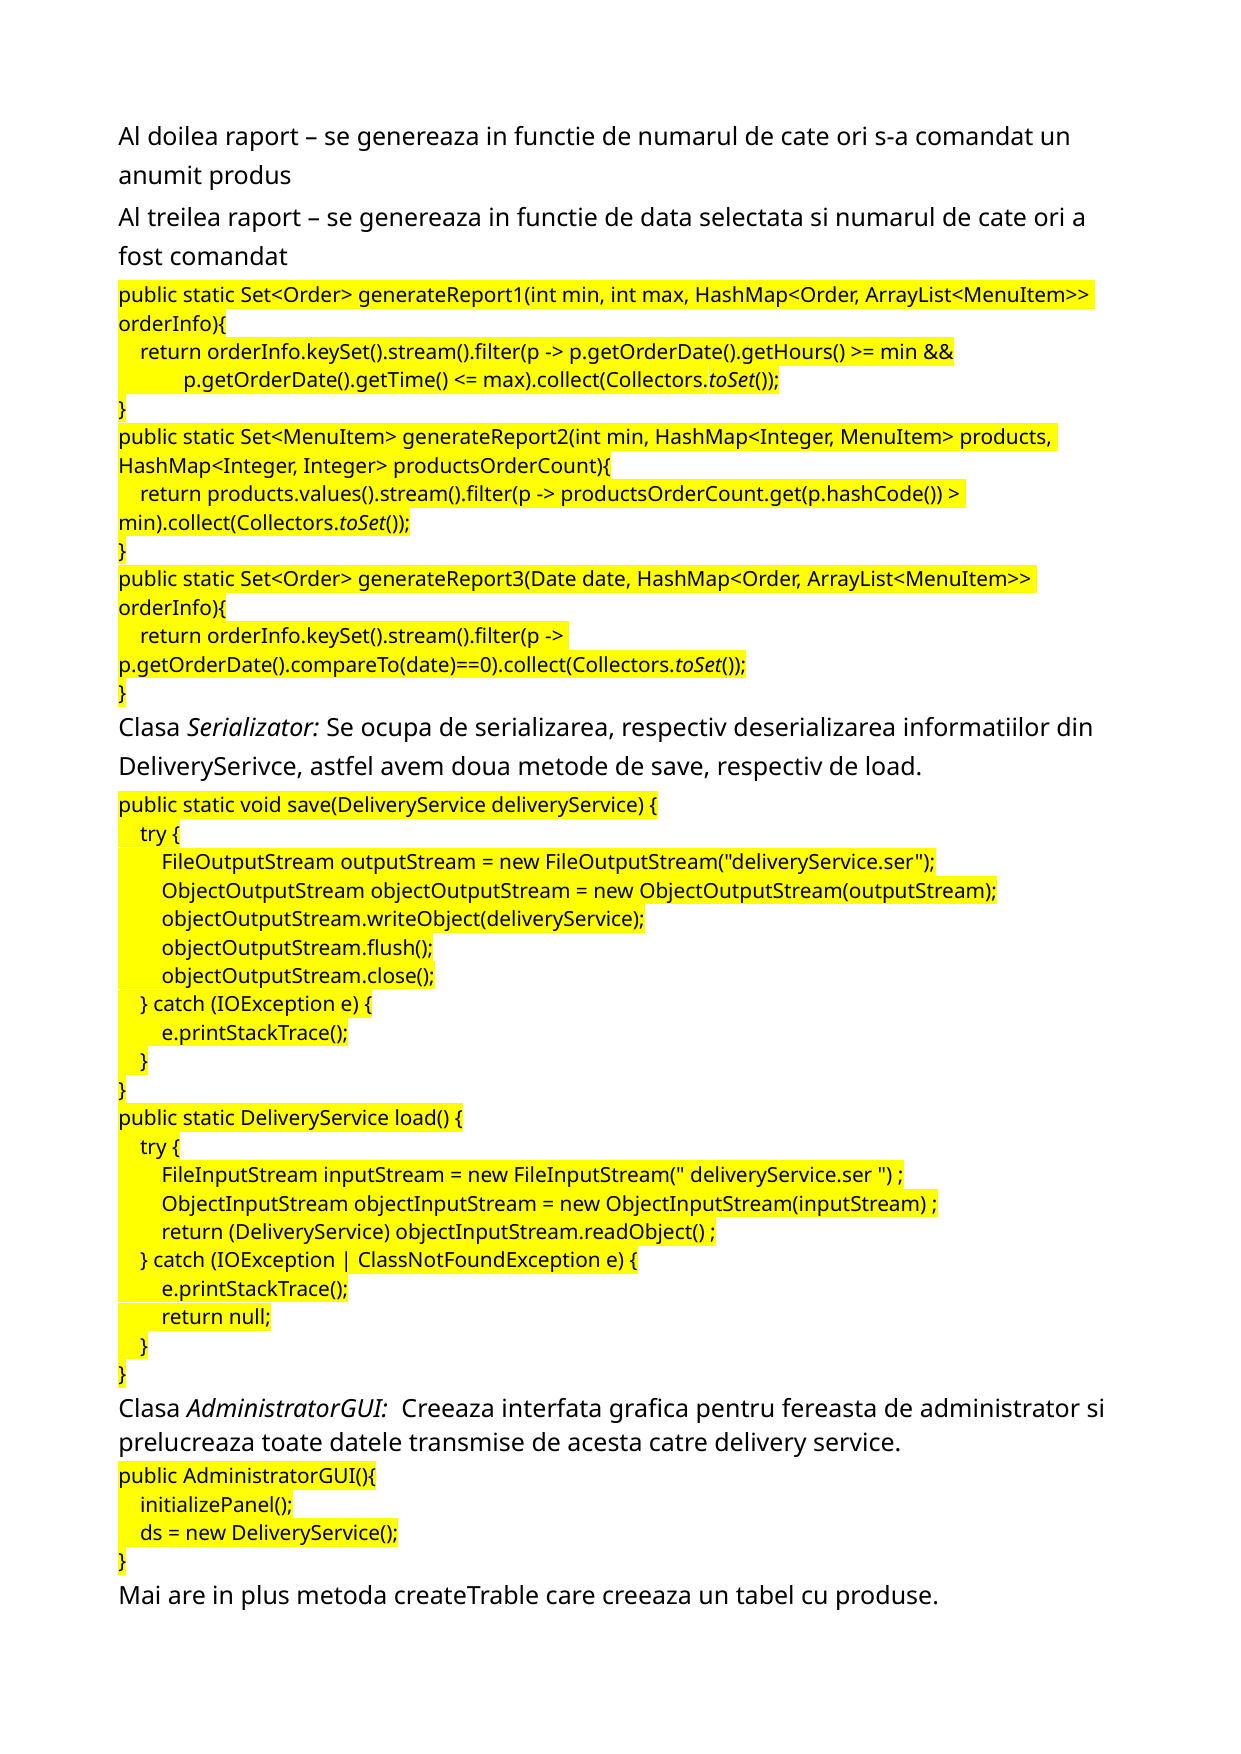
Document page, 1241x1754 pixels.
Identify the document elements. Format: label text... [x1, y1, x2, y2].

text Al treilea raport – se genereaza in functie de data selectata si numarul de cate ori a fost comandat [118, 199, 1122, 272]
text public AdministratorGUI(){ initializePanel(); ds = new DeliveryService(); } [118, 1461, 1122, 1575]
text public static Set<Order> generateReport1(int min, int max, HashMap<Order, ArrayList<MenuItem>> orderInfo){ return orderInfo.keySet().stream().filter(p -> p.getOrderDate().getHours() >= min && p.getOrderDate().getTime() <= max).collect(Collectors.toSet()); } public static Set<MenuItem> generateReport2(int min, HashMap<Integer, MenuItem> products, HashMap<Integer, Integer> productsOrderCount){ return products.values().stream().filter(p -> productsOrderCount.get(p.hashCode()) > min).collect(Collectors.toSet()); } public static Set<Order> generateReport3(Date date, HashMap<Order, ArrayList<MenuItem>> orderInfo){ return orderInfo.keySet().stream().filter(p -> p.getOrderDate().compareTo(date)==0).collect(Collectors.toSet()); } [118, 280, 1122, 707]
text Al doilea raport – se genereaza in functie de numarul de cate ori s-a comandat un anumit produs [118, 118, 1122, 191]
text Clasa AdministratorGUI: Creeaza interfata grafica pentru fereasta de administrator si prelucreaza toate datele transmise de acesta catre delivery service. [118, 1390, 1122, 1458]
text public static void save(DeliveryService deliveryService) { try { FileOutputStream outputStream = new FileOutputStream("deliveryService.ser"); ObjectOutputStream objectOutputStream = new ObjectOutputStream(outputStream); objectOutputStream.writeObject(deliveryService); objectOutputStream.flush(); objectOutputStream.close(); } catch (IOException e) { e.printStackTrace(); } } public static DeliveryService load() { try { FileInputStream inputStream = new FileInputStream(" deliveryService.ser ") ; ObjectInputStream objectInputStream = new ObjectInputStream(inputStream) ; return (DeliveryService) objectInputStream.readObject() ; } catch (IOException | ClassNotFoundException e) { e.printStackTrace(); return null; } } [118, 791, 1122, 1388]
text Clasa Serializator: Se ocupa de serializarea, respectiv deserializarea informatiilor din DeliverySerivce, astfel avem doua metode de save, respectiv de load. [118, 709, 1122, 783]
text Mai are in plus metoda createTrable care creeaza un tabel cu produse. [118, 1578, 1122, 1612]
